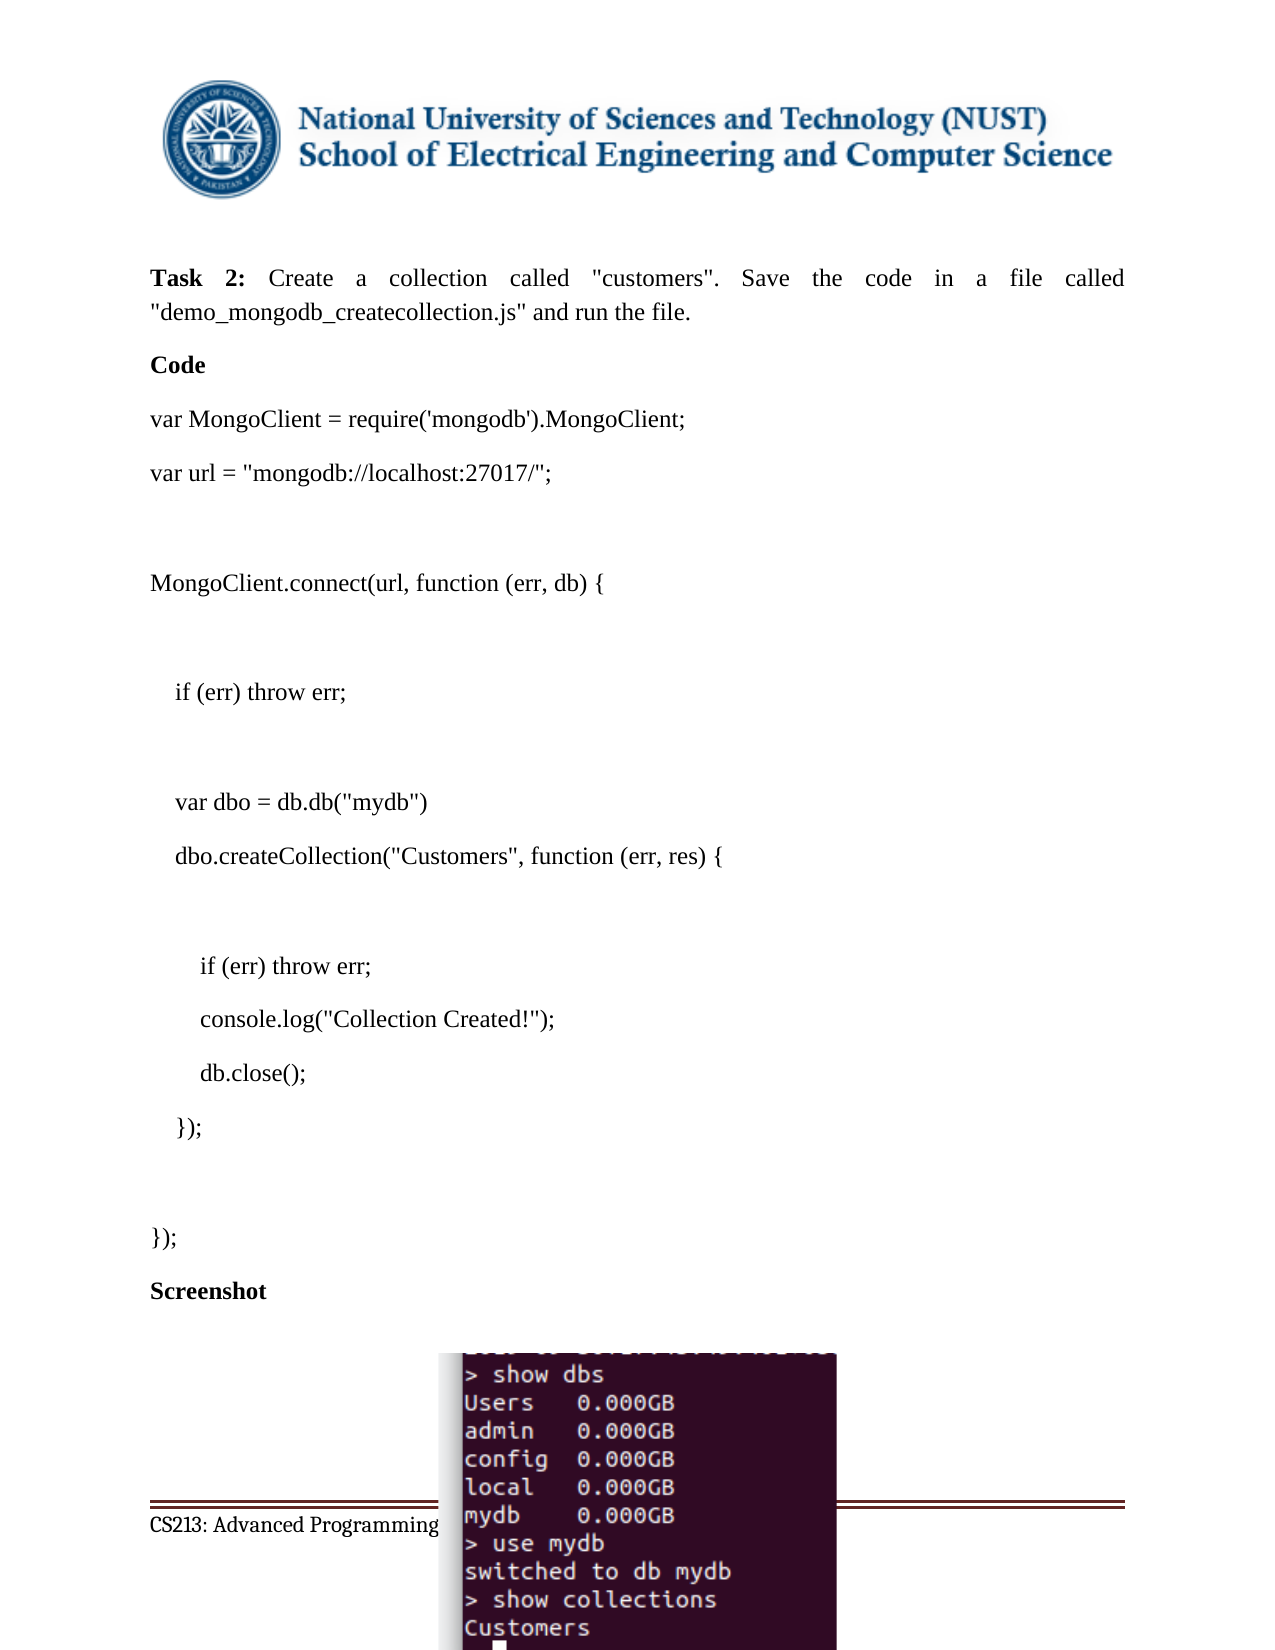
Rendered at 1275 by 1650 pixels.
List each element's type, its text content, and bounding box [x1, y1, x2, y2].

list var dbo = db.db("mydb") [150, 787, 1125, 816]
list Screenshot [150, 1276, 1125, 1304]
list Task 2: Create a collection called "customers". Save the code in a file called "demo_mongodb_createcollection.js" and run the file. [150, 263, 1125, 325]
list db.close(); [150, 1058, 1125, 1087]
list }); [150, 1222, 1125, 1251]
list MongoClient.connect(url, function (err, db) { [150, 568, 1125, 597]
list var MongoClient = require('mongodb').MongoClient; [150, 404, 1125, 433]
list }); [150, 1112, 1125, 1141]
list dbo.createCollection("Customers", function (err, res) { [150, 841, 1125, 870]
list console.log("Collection Created!"); [150, 1004, 1125, 1033]
list Code [150, 350, 1125, 379]
list if (err) throw err; [150, 677, 1125, 706]
list if (err) throw err; [150, 951, 1125, 979]
list var url = "mongodb://localhost:27017/"; [150, 458, 1125, 487]
